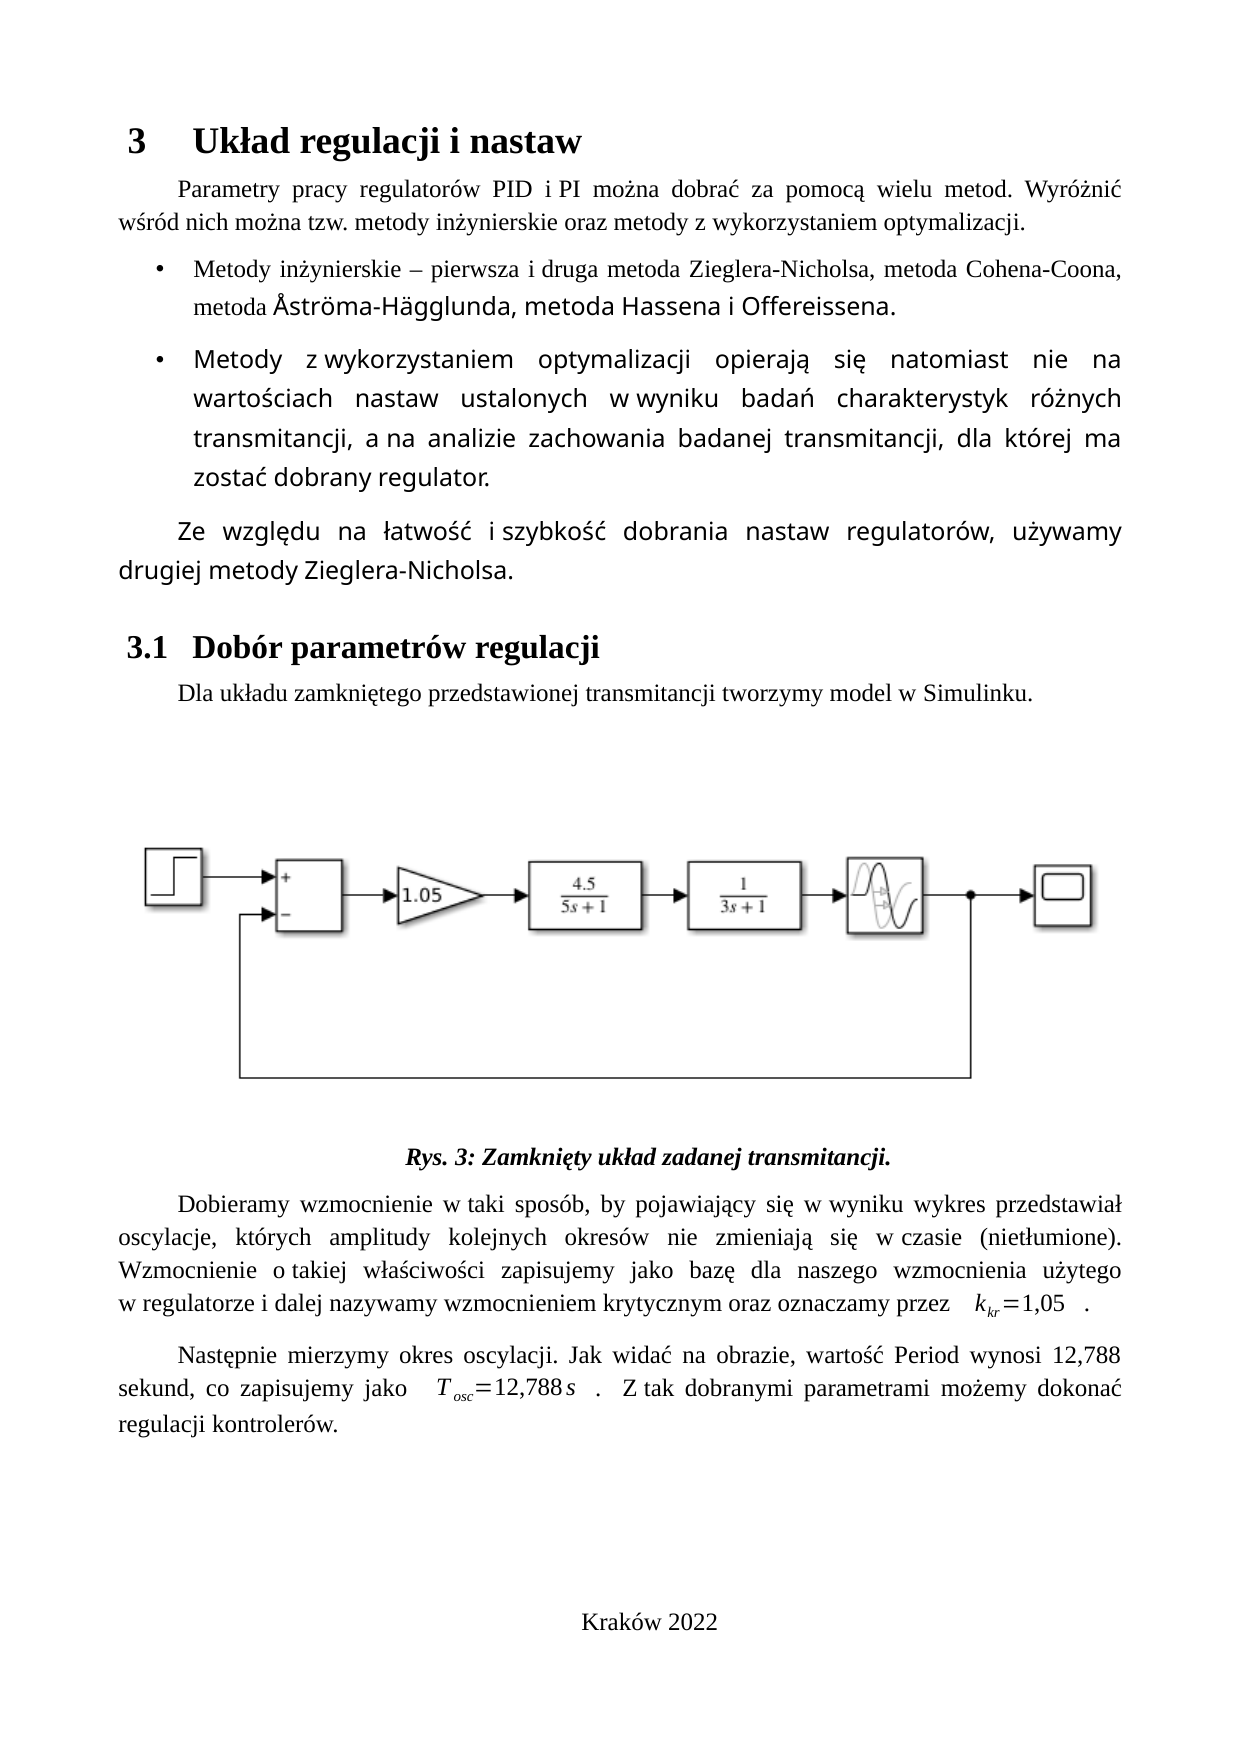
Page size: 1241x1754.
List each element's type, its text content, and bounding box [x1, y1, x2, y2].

text Rys. 3: Zamknięty układ zadanej transmitancji. [118, 1142, 1122, 1171]
subtitle Dobór parametrów regulacji [118, 627, 1122, 665]
text Następnie mierzymy okres oscylacji. Jak widać na obrazie, wartość Period wynosi 12,788 sekund, co zapisujemy jako . Z tak dobranymi parametrami możemy dokonać regulacji kontrolerów. [118, 1340, 1122, 1438]
list Metody z wykorzystaniem optymalizacji opierają się natomiast nie na wartościach nastaw ustalonych w wyniku badań charakterystyk różnych transmitancji, a na analizie zachowania badanej transmitancji, dla której ma zostać dobrany regulator. [156, 342, 1122, 493]
text Parametry pracy regulatorów PID i PI można dobrać za pomocą wielu metod. Wyróżnić wśród nich można tzw. metody inżynierskie oraz metody z wykorzystaniem optymalizacji. [118, 174, 1122, 236]
text Ze względu na łatwość i szybkość dobrania nastaw regulatorów, używamy drugiej metody Zieglera-Nicholsa. [118, 513, 1122, 586]
text Dla układu zamkniętego przedstawionej transmitancji tworzymy model w Simulinku. [118, 678, 1122, 707]
text Dobieramy wzmocnienie w taki sposób, by pojawiający się w wyniku wykres przedstawiał oscylacje, których amplitudy kolejnych okresów nie zmieniają się w czasie (nietłumione). Wzmocnienie o takiej właściwości zapisujemy jako bazę dla naszego wzmocnienia użytego w regulatorze i dalej nazywamy wzmocnieniem krytycznym oraz oznaczamy przez . [118, 1189, 1122, 1321]
list Metody inżynierskie – pierwsza i druga metoda Zieglera-Nicholsa, metoda Cohena-Coona, metoda Åströma-Hägglunda, metoda Hassena i Offereissena. [156, 254, 1122, 322]
picture [118, 737, 1122, 1142]
subtitle Układ regulacji i nastaw [118, 118, 1122, 161]
